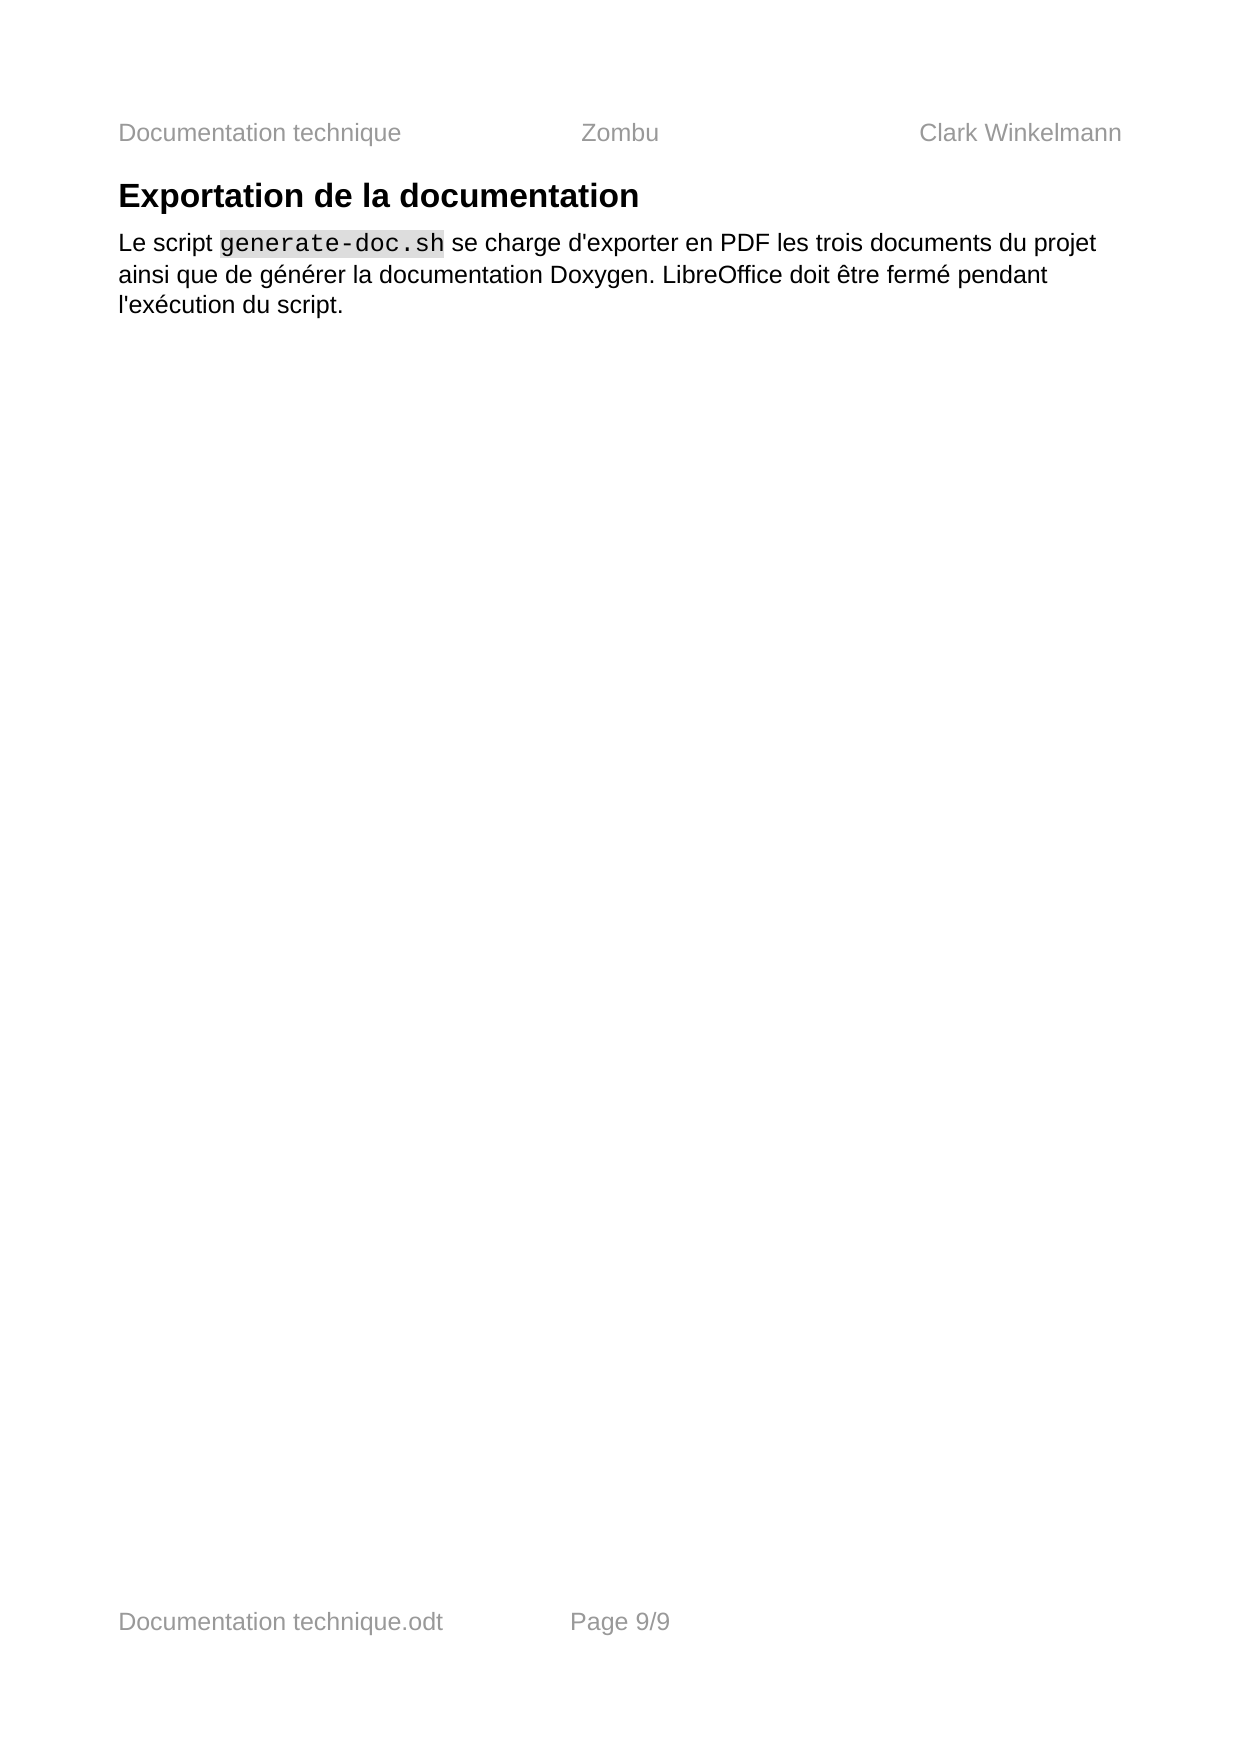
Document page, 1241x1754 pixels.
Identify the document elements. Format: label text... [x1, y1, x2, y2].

text Le script generate-doc.sh se charge d'exporter en PDF les trois documents du projet ainsi que de générer la documentation Doxygen. LibreOffice doit être fermé pendant l'exécution du script. [118, 227, 1122, 319]
subtitle Exportation de la documentation [118, 176, 1122, 215]
